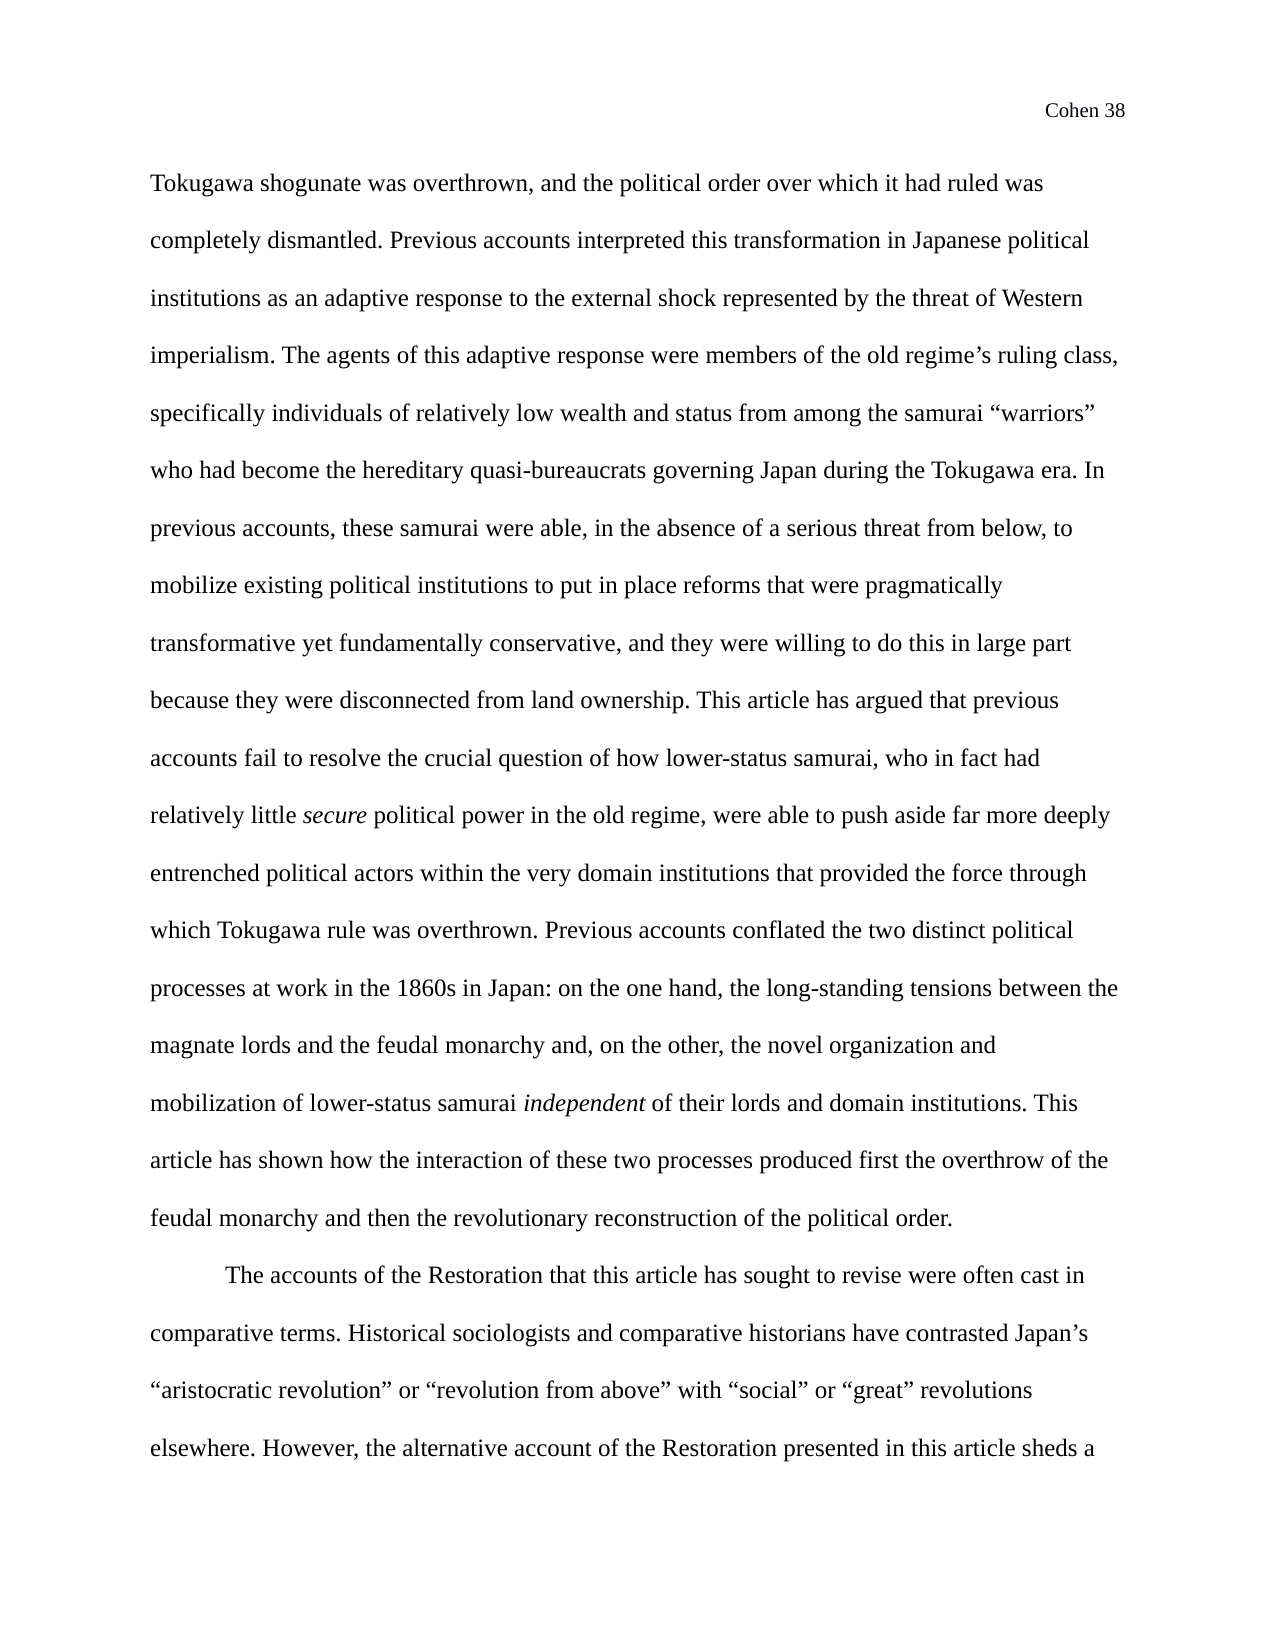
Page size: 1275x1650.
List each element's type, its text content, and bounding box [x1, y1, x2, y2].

text The accounts of the Restoration that this article has sought to revise were often cast in comparative terms. Historical sociologists and comparative historians have contrasted Japan’s “aristocratic revolution” or “revolution from above” with “social” or “great” revolutions elsewhere. However, the alternative account of the Restoration presented in this article sheds a [150, 1261, 1125, 1462]
text Tokugawa shogunate was overthrown, and the political order over which it had ruled was completely dismantled. Previous accounts interpreted this transformation in Japanese political institutions as an adaptive response to the external shock represented by the threat of Western imperialism. The agents of this adaptive response were members of the old regime’s ruling class, specifically individuals of relatively low wealth and status from among the samurai “warriors” who had become the hereditary quasi-bureaucrats governing Japan during the Tokugawa era. In previous accounts, these samurai were able, in the absence of a serious threat from below, to mobilize existing political institutions to put in place reforms that were pragmatically transformative yet fundamentally conservative, and they were willing to do this in large part because they were disconnected from land ownership. This article has argued that previous accounts fail to resolve the crucial question of how lower-status samurai, who in fact had relatively little secure political power in the old regime, were able to push aside far more deeply entrenched political actors within the very domain institutions that provided the force through which Tokugawa rule was overthrown. Previous accounts conflated the two distinct political processes at work in the 1860s in Japan: on the one hand, the long-standing tensions between the magnate lords and the feudal monarchy and, on the other, the novel organization and mobilization of lower-status samurai independent of their lords and domain institutions. This article has shown how the interaction of these two processes produced first the overthrow of the feudal monarchy and then the revolutionary reconstruction of the political order. [150, 168, 1125, 1232]
